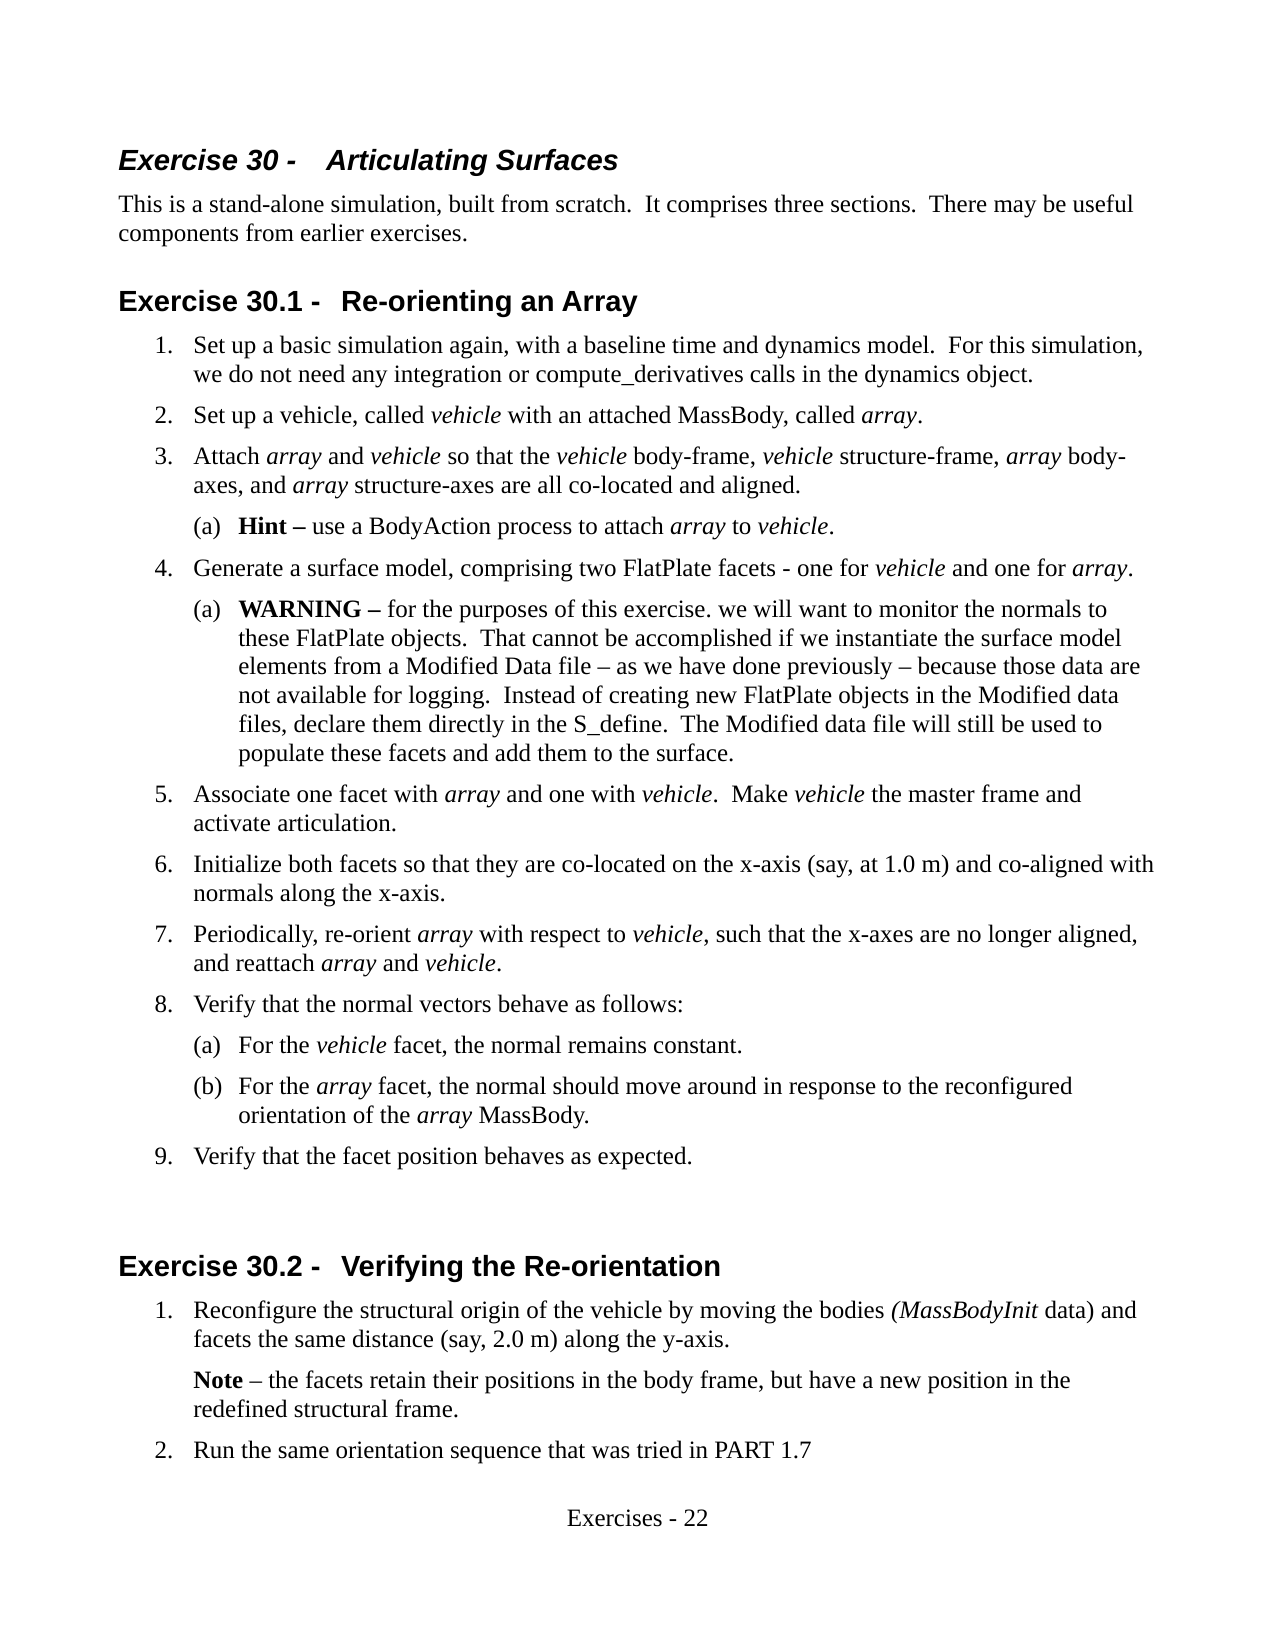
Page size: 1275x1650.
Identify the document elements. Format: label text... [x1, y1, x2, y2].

list Periodically, re-orient array with respect to vehicle, such that the x-axes are no longer aligned, and reattach array and vehicle. [148, 919, 1157, 976]
list Run the same orientation sequence that was tried in PART 1.7 [148, 1435, 1157, 1464]
list Generate a surface model, comprising two FlatPlate facets - one for vehicle and one for array. [148, 553, 1157, 581]
list Verify that the normal vectors behave as follows: [148, 989, 1157, 1018]
list Attach array and vehicle so that the vehicle body-frame, vehicle structure-frame, array body-axes, and array structure-axes are all co-located and aligned. [148, 441, 1157, 499]
list Associate one facet with array and one with vehicle. Make vehicle the master frame and activate articulation. [148, 779, 1157, 836]
subtitle Re-orienting an Array [118, 284, 1157, 318]
list Note – the facets retain their positions in the body frame, but have a new position in the redefined structural frame. [148, 1365, 1157, 1422]
list For the array facet, the normal should move around in response to the reconfigured orientation of the array MassBody. [193, 1071, 1157, 1129]
subtitle Verifying the Re-orientation [118, 1249, 1157, 1282]
list For the vehicle facet, the normal remains constant. [193, 1030, 1157, 1059]
list Set up a vehicle, called vehicle with an attached MassBody, called array. [148, 400, 1157, 429]
list Hint – use a BodyAction process to attach array to vehicle. [193, 511, 1157, 540]
list Set up a basic simulation again, with a baseline time and dynamics model. For this simulation, we do not need any integration or compute_derivatives calls in the dynamics object. [148, 330, 1157, 388]
list Reconfigure the structural origin of the vehicle by moving the bodies (MassBodyInit data) and facets the same distance (say, 2.0 m) along the y-axis. [148, 1295, 1157, 1352]
list WARNING – for the purposes of this exercise. we will want to monitor the normals to these FlatPlate objects. That cannot be accomplished if we instantiate the surface model elements from a Modified Data file – as we have done previously – because those data are not available for logging. Instead of creating new FlatPlate objects in the Modified data files, declare them directly in the S_define. The Modified data file will still be used to populate these facets and add them to the surface. [193, 594, 1157, 766]
subtitle Articulating Surfaces [118, 143, 1157, 177]
list Verify that the facet position behaves as expected. [148, 1141, 1157, 1170]
text This is a stand-alone simulation, built from scratch. It comprises three sections. There may be useful components from earlier exercises. [118, 189, 1157, 247]
list Initialize both facets so that they are co-located on the x-axis (say, at 1.0 m) and co-aligned with normals along the x-axis. [148, 849, 1157, 906]
